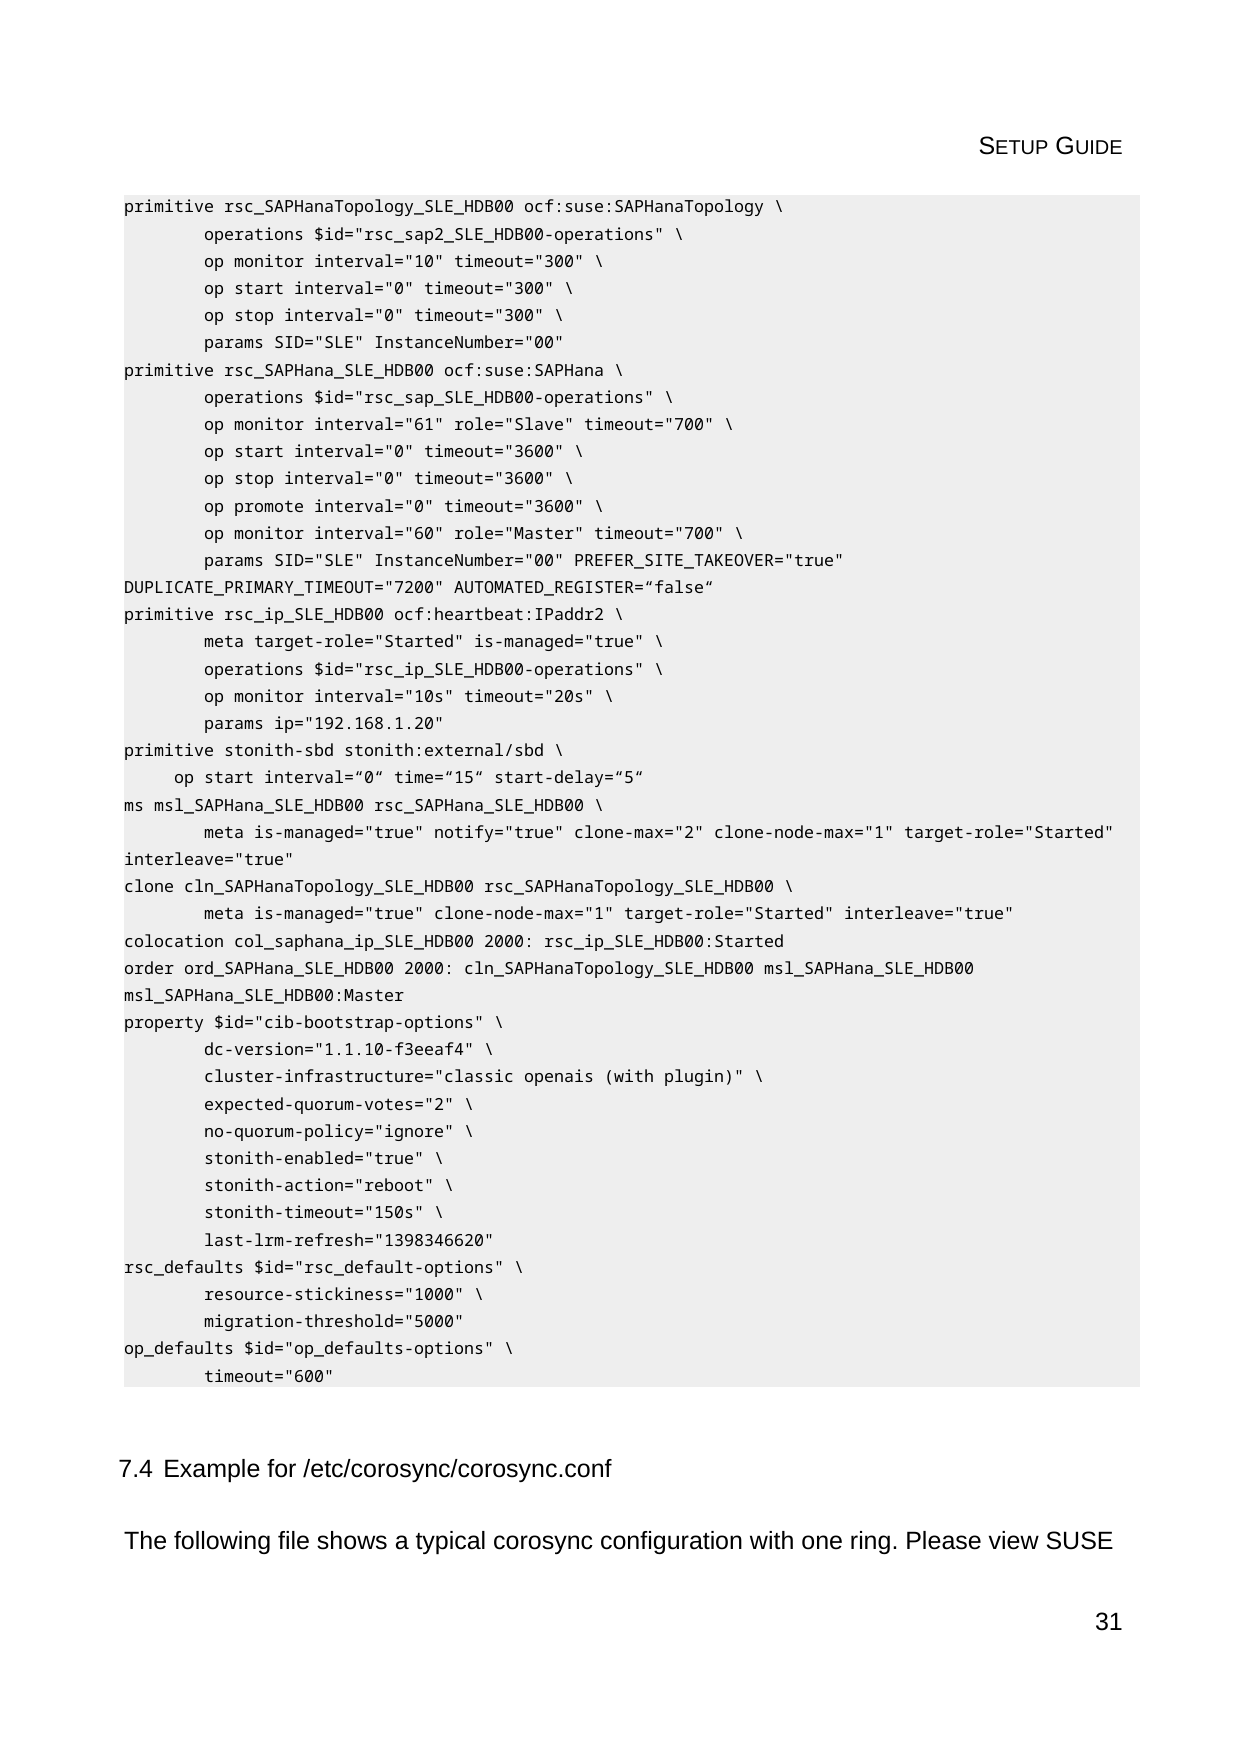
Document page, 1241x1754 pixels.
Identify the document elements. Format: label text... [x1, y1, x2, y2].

table_header The following file shows a typical corosync configuration with one ring. Please view SUSE [118, 1508, 1122, 1561]
table_header primitive rsc_SAPHanaTopology_SLE_HDB00 ocf:suse:SAPHanaTopology \ operations $id="rsc_sap2_SLE_HDB00-operations" \ op monitor interval="10" timeout="300" \ op start interval="0" timeout="300" \ op stop interval="0" timeout="300" \ params SID="SLE" InstanceNumber="00" primitive rsc_SAPHana_SLE_HDB00 ocf:suse:SAPHana \ operations $id="rsc_sap_SLE_HDB00-operations" \ op monitor interval="61" role="Slave" timeout="700" \ op start interval="0" timeout="3600" \ op stop interval="0" timeout="3600" \ op promote interval="0" timeout="3600" \ op monitor interval="60" role="Master" timeout="700" \ params SID="SLE" InstanceNumber="00" PREFER_SITE_TAKEOVER="true" DUPLICATE_PRIMARY_TIMEOUT="7200" AUTOMATED_REGISTER=“false“ primitive rsc_ip_SLE_HDB00 ocf:heartbeat:IPaddr2 \ meta target-role="Started" is-managed="true" \ operations $id="rsc_ip_SLE_HDB00-operations" \ op monitor interval="10s" timeout="20s" \ params ip="192.168.1.20" primitive stonith-sbd stonith:external/sbd \ op start interval=“0“ time=“15“ start-delay=“5“ ms msl_SAPHana_SLE_HDB00 rsc_SAPHana_SLE_HDB00 \ meta is-managed="true" notify="true" clone-max="2" clone-node-max="1" target-role="Started" interleave="true" clone cln_SAPHanaTopology_SLE_HDB00 rsc_SAPHanaTopology_SLE_HDB00 \ meta is-managed="true" clone-node-max="1" target-role="Started" interleave="true" colocation col_saphana_ip_SLE_HDB00 2000: rsc_ip_SLE_HDB00:Started order ord_SAPHana_SLE_HDB00 2000: cln_SAPHanaTopology_SLE_HDB00 msl_SAPHana_SLE_HDB00 msl_SAPHana_SLE_HDB00:Master property $id="cib-bootstrap-options" \ dc-version="1.1.10-f3eeaf4" \ cluster-infrastructure="classic openais (with plugin)" \ expected-quorum-votes="2" \ no-quorum-policy="ignore" \ stonith-enabled="true" \ stonith-action="reboot" \ stonith-timeout="150s" \ last-lrm-refresh="1398346620" rsc_defaults $id="rsc_default-options" \ resource-stickiness="1000" \ migration-threshold="5000" op_defaults $id="op_defaults-options" \ timeout="600" [118, 189, 1146, 1393]
subtitle Example for /etc/corosync/corosync.conf [118, 1454, 1122, 1483]
